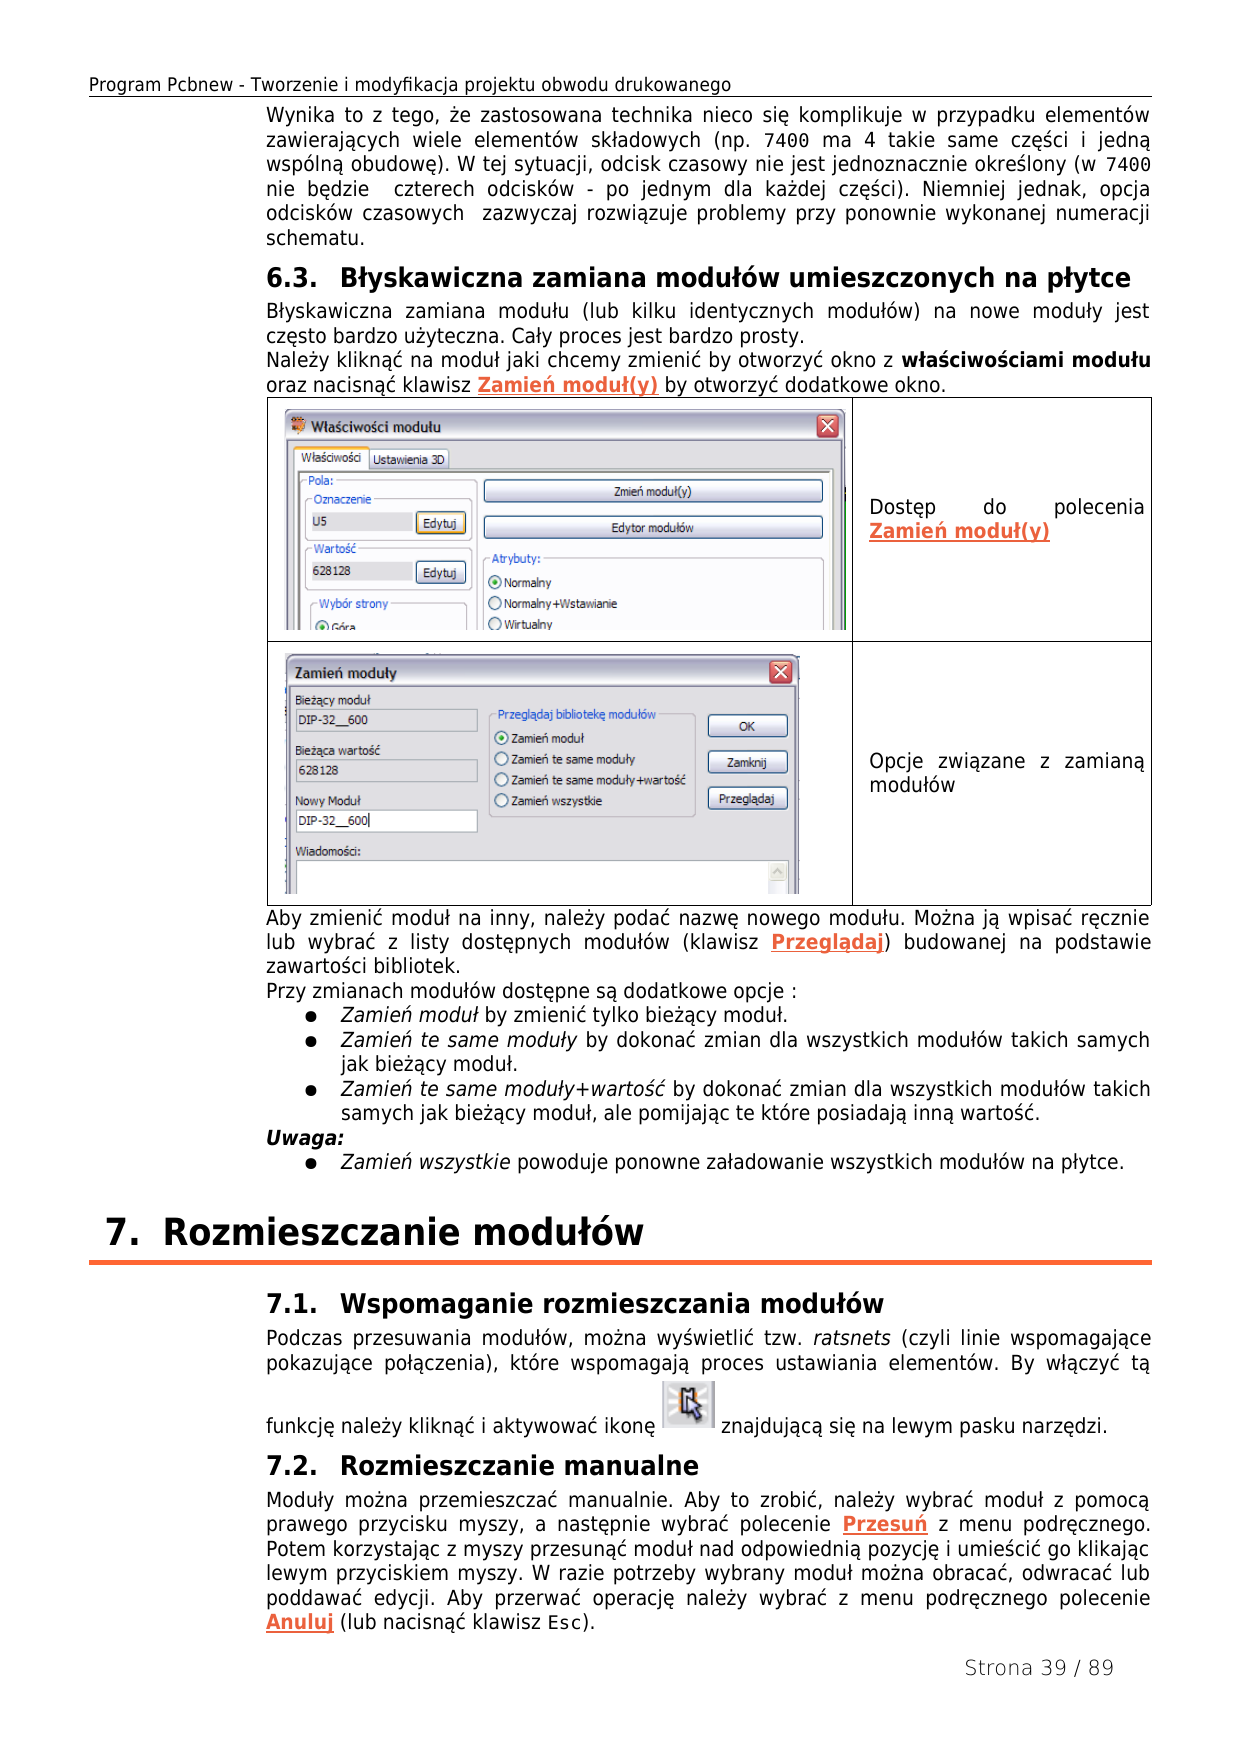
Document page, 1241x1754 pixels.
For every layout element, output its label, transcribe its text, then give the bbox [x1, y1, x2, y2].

text Przy zmianach modułów dostępne są dodatkowe opcje : [266, 979, 1152, 1003]
text Wynika to z tego, że zastosowana technika nieco się komplikuje w przypadku elementów zawierających wiele elementów składowych (np. 7400 ma 4 takie same części i jedną wspólną obudowę). W tej sytuacji, odcisk czasowy nie jest jednoznacznie określony (w 7400 nie będzie czterech odcisków - po jednym dla każdej części). Niemniej jednak, opcja odcisków czasowych zazwyczaj rozwiązuje problemy przy ponownie wykonanej numeracji schematu. [266, 103, 1152, 250]
table_cell Opcje związane z zamianą modułów [853, 642, 1151, 905]
picture [284, 653, 800, 894]
picture [661, 1381, 715, 1428]
list Zamień wszystkie powoduje ponowne załadowanie wszystkich modułów na płytce. [303, 1150, 1152, 1175]
subtitle Rozmieszczanie modułów [88, 1204, 1152, 1265]
table_cell [268, 642, 852, 905]
text Podczas przesuwania modułów, można wyświetlić tzw. ratsnets (czyli linie wspomagające pokazujące połączenia), które wspomagają proces ustawiania elementów. By włączyć tą funkcję należy kliknąć i aktywować ikonę znajdującą się na lewym pasku narzędzi. [266, 1326, 1152, 1439]
text Aby zmienić moduł na inny, należy podać nazwę nowego modułu. Można ją wpisać ręcznie lub wybrać z listy dostępnych modułów (klawisz Przeglądaj) budowanej na podstawie zawartości bibliotek. [266, 905, 1152, 979]
list Zamień te same moduły by dokonać zmian dla wszystkich modułów takich samych jak bieżący moduł. [303, 1028, 1152, 1077]
text Należy kliknąć na moduł jaki chcemy zmienić by otworzyć okno z właściwościami modułu oraz nacisnąć klawisz Zamień moduł(y) by otworzyć dodatkowe okno. [266, 348, 1152, 397]
subtitle Wspomaganie rozmieszczania modułów [266, 1289, 1152, 1320]
picture [284, 409, 846, 630]
table_header Dostęp do polecenia Zamień moduł(y) [853, 398, 1151, 641]
list Zamień moduł by zmienić tylko bieżący moduł. [303, 1003, 1152, 1028]
list Zamień te same moduły+wartość by dokonać zmian dla wszystkich modułów takich samych jak bieżący moduł, ale pomijając te które posiadają inną wartość. [303, 1077, 1152, 1126]
subtitle Błyskawiczna zamiana modułów umieszczonych na płytce [266, 262, 1152, 293]
text Moduły można przemieszczać manualnie. Aby to zrobić, należy wybrać moduł z pomocą prawego przycisku myszy, a następnie wybrać polecenie Przesuń z menu podręcznego. Potem korzystając z myszy przesunąć moduł nad odpowiednią pozycję i umieścić go klikając lewym przyciskiem myszy. W razie potrzeby wybrany moduł można obracać, odwracać lub poddawać edycji. Aby przerwać operację należy wybrać z menu podręcznego polecenie Anuluj (lub nacisnąć klawisz Esc). [266, 1488, 1152, 1635]
subtitle Rozmieszczanie manualne [266, 1450, 1152, 1482]
text Uwaga: [266, 1126, 1152, 1150]
table_header [268, 398, 852, 641]
text Błyskawiczna zamiana modułu (lub kilku identycznych modułów) na nowe moduły jest często bardzo użyteczna. Cały proces jest bardzo prosty. [266, 299, 1152, 348]
